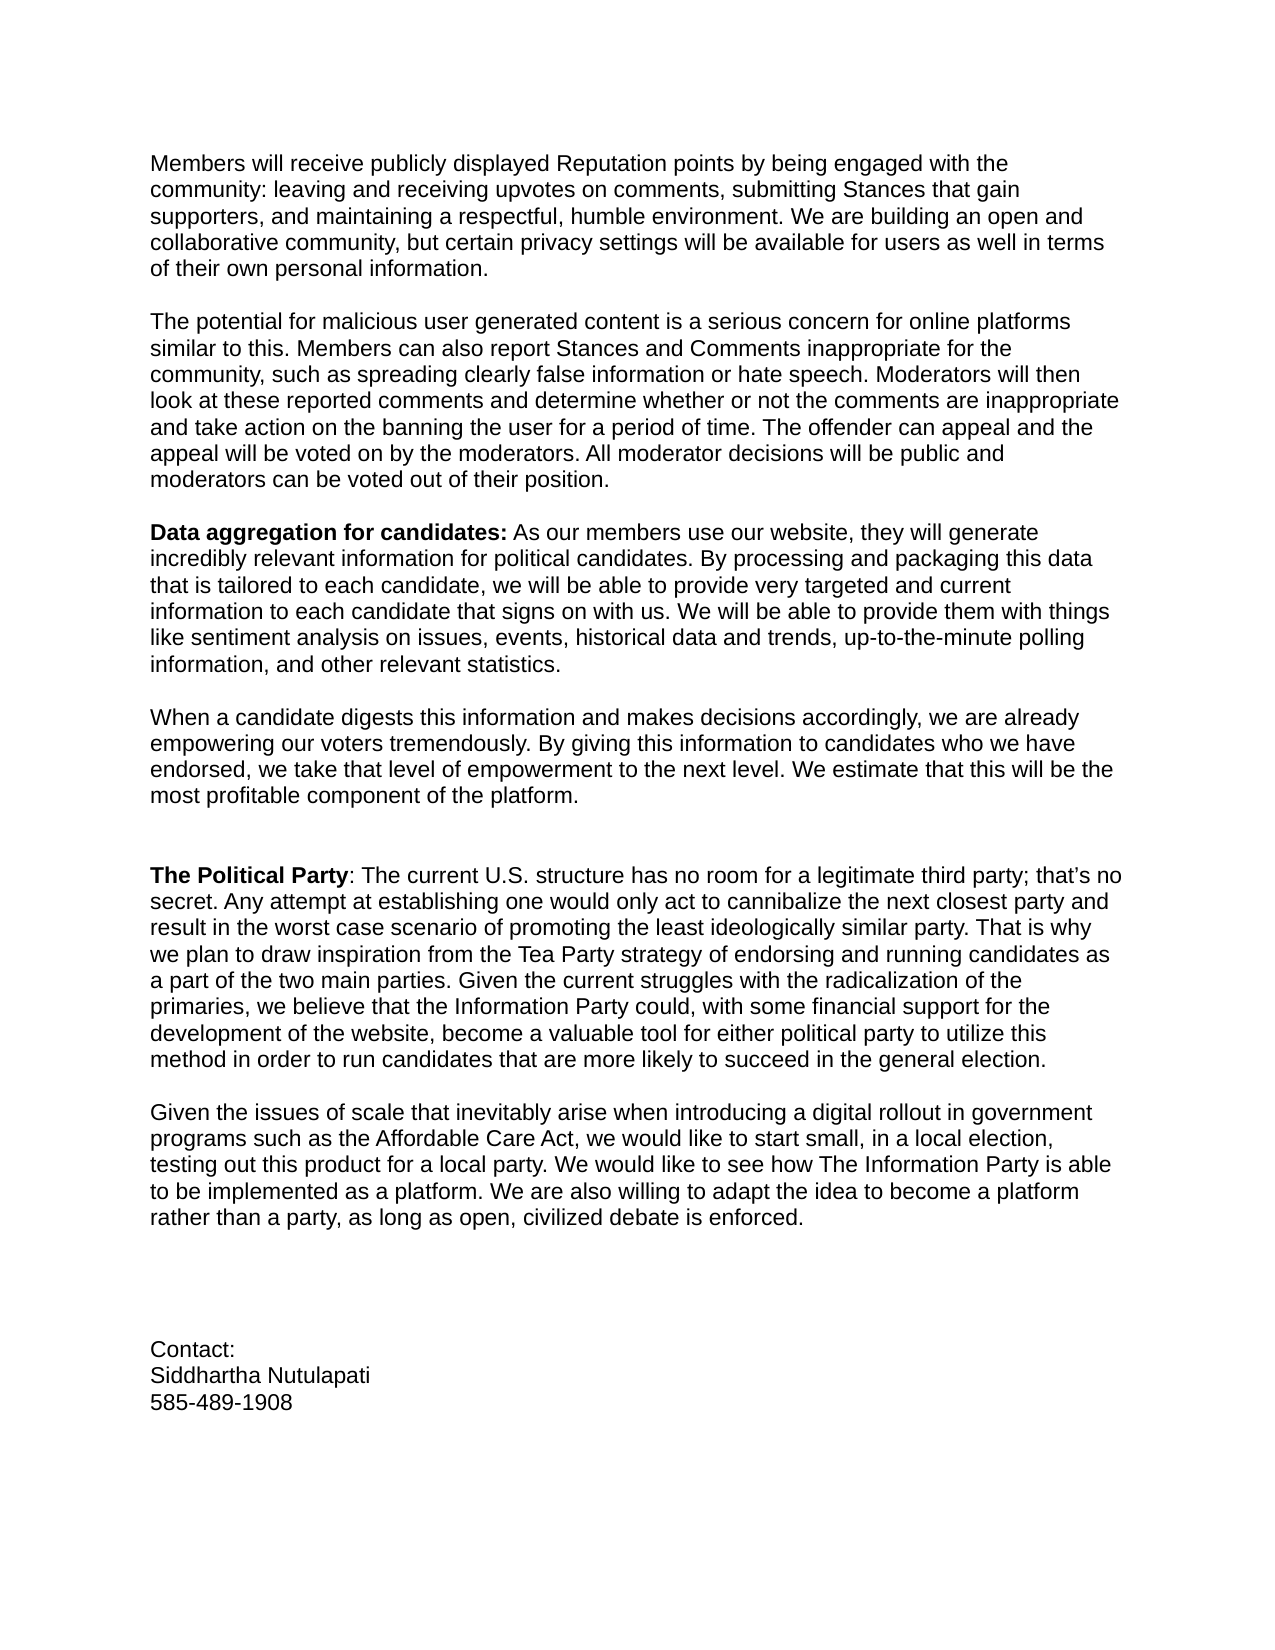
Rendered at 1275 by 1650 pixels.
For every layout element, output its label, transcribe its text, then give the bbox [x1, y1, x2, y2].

text The Political Party: The current U.S. structure has no room for a legitimate third party; that’s no secret. Any attempt at establishing one would only act to cannibalize the next closest party and result in the worst case scenario of promoting the least ideologically similar party. That is why we plan to draw inspiration from the Tea Party strategy of endorsing and running candidates as a part of the two main parties. Given the current struggles with the radicalization of the primaries, we believe that the Information Party could, with some financial support for the development of the website, become a valuable tool for either political party to utilize this method in order to run candidates that are more likely to succeed in the general election. [150, 862, 1125, 1072]
text Given the issues of scale that inevitably arise when introducing a digital rollout in government programs such as the Affordable Care Act, we would like to start small, in a local election, testing out this product for a local party. We would like to see how The Information Party is able to be implemented as a platform. We are also willing to adapt the idea to become a platform rather than a party, as long as open, civilized debate is enforced. [150, 1099, 1125, 1231]
text 585-489-1908 [150, 1389, 1125, 1415]
text The potential for malicious user generated content is a serious concern for online platforms similar to this. Members can also report Stances and Comments inappropriate for the community, such as spreading clearly false information or hate speech. Moderators will then look at these reported comments and determine whether or not the comments are inappropriate and take action on the banning the user for a period of time. The offender can appeal and the appeal will be voted on by the moderators. All moderator decisions will be public and moderators can be voted out of their position. [150, 282, 1125, 493]
text Data aggregation for candidates: As our members use our website, they will generate incredibly relevant information for political candidates. By processing and packaging this data that is tailored to each candidate, we will be able to provide very targeted and current information to each candidate that signs on with us. We will be able to provide them with things like sentiment analysis on issues, events, historical data and trends, up-to-the-minute polling information, and other relevant statistics. [150, 493, 1125, 677]
text Contact: [150, 1336, 1125, 1362]
text Members will receive publicly displayed Reputation points by being engaged with the community: leaving and receiving upvotes on comments, submitting Stances that gain supporters, and maintaining a respectful, humble environment. We are building an open and collaborative community, but certain privacy settings will be available for users as well in terms of their own personal information. [150, 150, 1125, 282]
text When a candidate digests this information and makes decisions accordingly, we are already empowering our voters tremendously. By giving this information to candidates who we have endorsed, we take that level of empowerment to the next level. We estimate that this will be the most profitable component of the platform. [150, 703, 1125, 809]
text Siddhartha Nutulapati [150, 1362, 1125, 1389]
